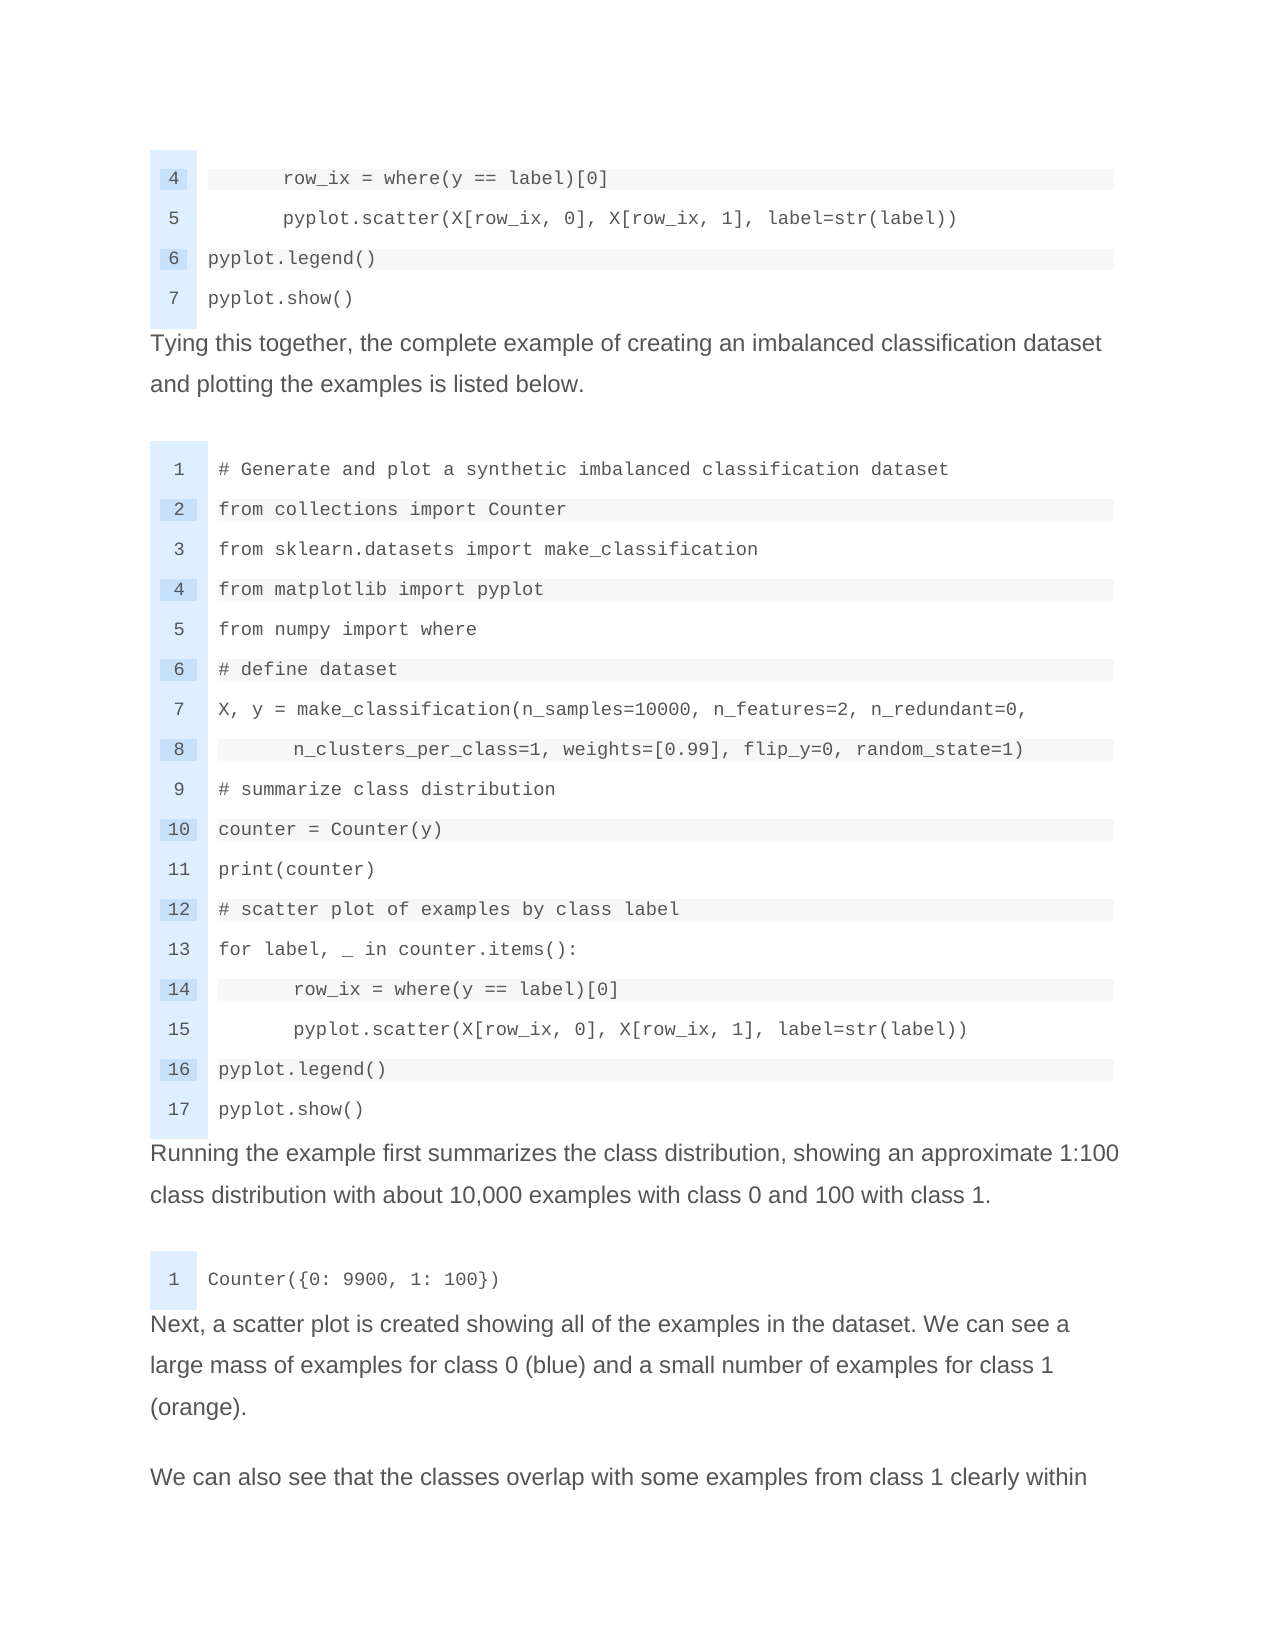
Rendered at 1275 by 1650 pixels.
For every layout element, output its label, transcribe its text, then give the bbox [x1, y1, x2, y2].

text Tying this together, the complete example of creating an imbalanced classification dataset and plotting the examples is listed below. [150, 329, 1125, 398]
table_header 1 2 3 4 5 6 7 8 9 10 11 12 13 14 15 16 17 [150, 441, 208, 1139]
text Running the example first summarizes the class distribution, showing an approximate 1:100 class distribution with about 10,000 examples with class 0 and 100 with class 1. [150, 1139, 1125, 1208]
text We can also see that the classes overlap with some examples from class 1 clearly within [150, 1463, 1125, 1491]
table_header 4 5 6 7 [150, 150, 197, 329]
table_header Counter({0: 9900, 1: 100}) [197, 1251, 1125, 1310]
table_header 1 [150, 1251, 197, 1310]
text Next, a scatter plot is created showing all of the examples in the dataset. We can see a large mass of examples for class 0 (blue) and a small number of examples for class 1 (orange). [150, 1310, 1125, 1420]
table_header # Generate and plot a synthetic imbalanced classification dataset from collections import Counter from sklearn.datasets import make_classification from matplotlib import pyplot from numpy import where # define dataset X, y = make_classification(n_samples=10000, n_features=2, n_redundant=0, n_clusters_per_class=1, weights=[0.99], flip_y=0, random_state=1) # summarize class distribution counter = Counter(y) print(counter) # scatter plot of examples by class label for label, _ in counter.items(): row_ix = where(y == label)[0] pyplot.scatter(X[row_ix, 0], X[row_ix, 1], label=str(label)) pyplot.legend() pyplot.show() [208, 441, 1125, 1139]
table_header row_ix = where(y == label)[0] pyplot.scatter(X[row_ix, 0], X[row_ix, 1], label=str(label)) pyplot.legend() pyplot.show() [197, 150, 1125, 329]
